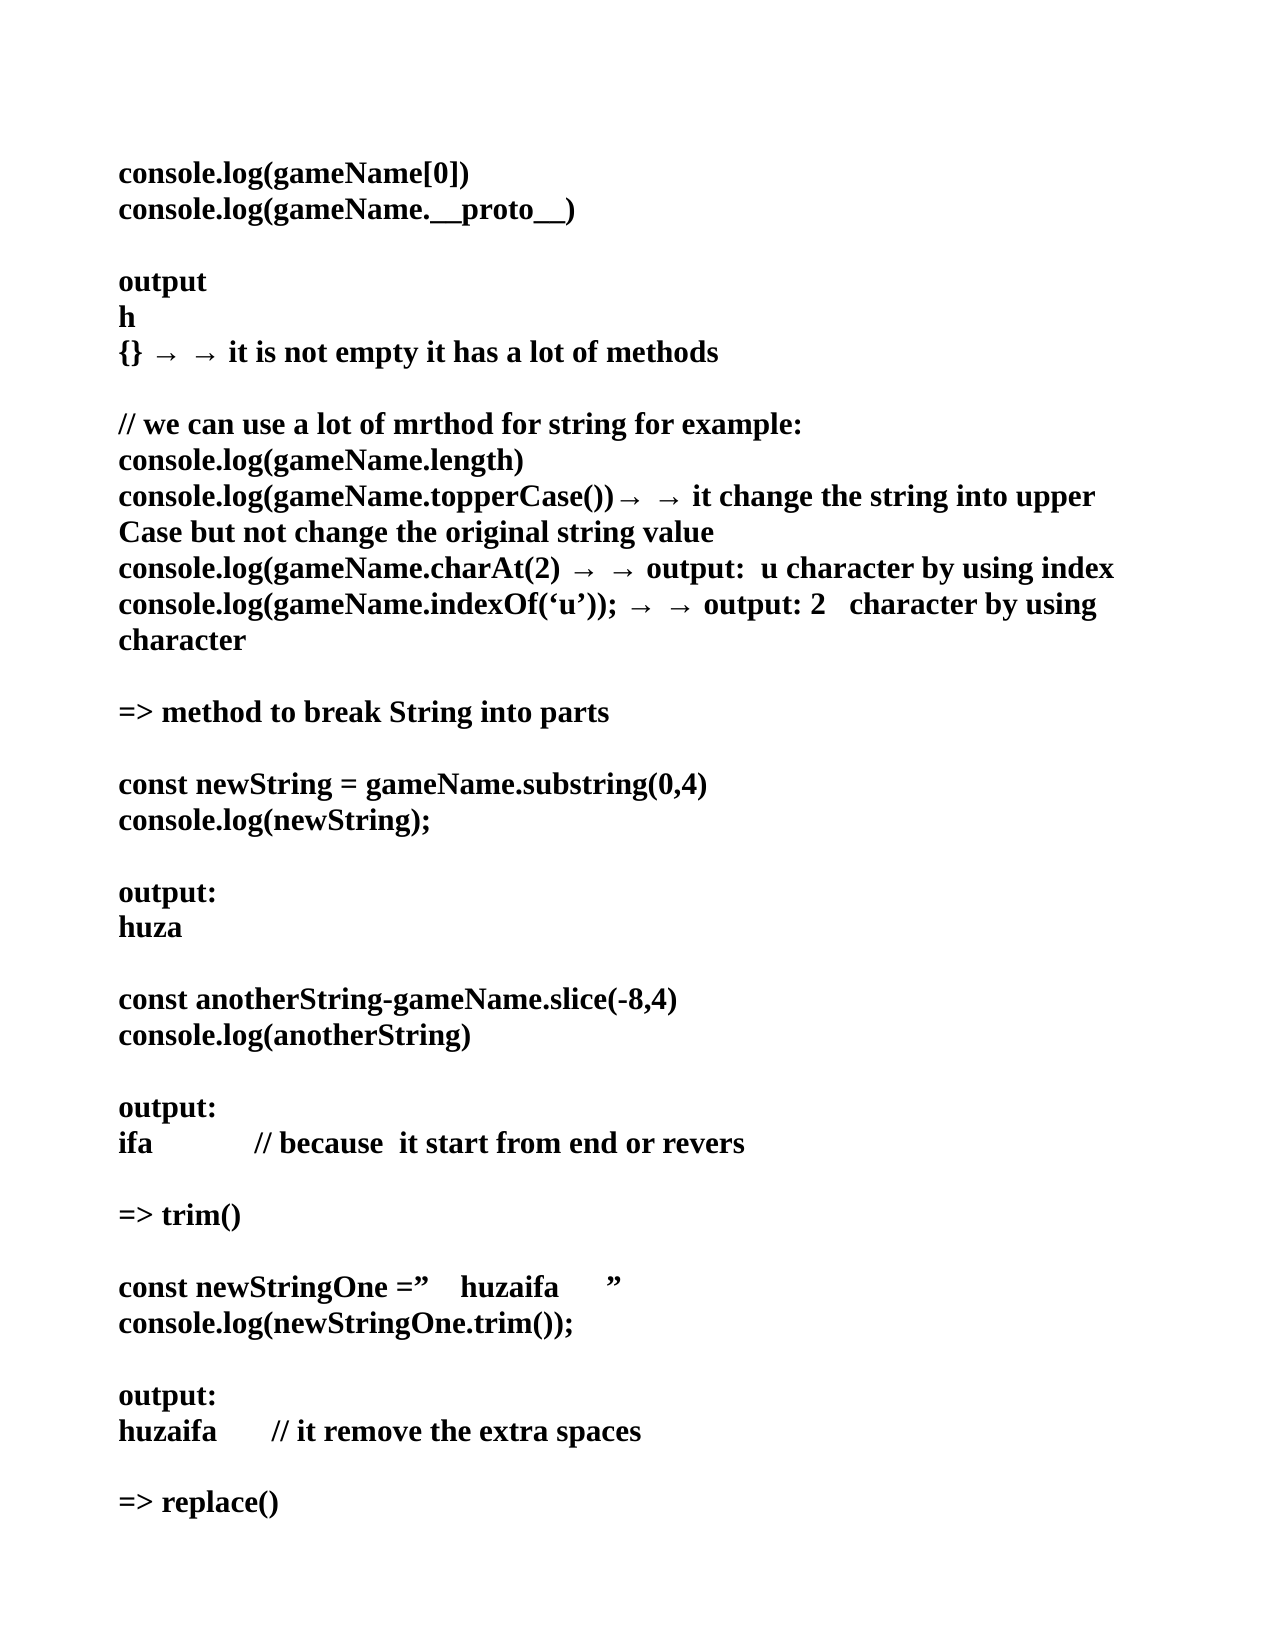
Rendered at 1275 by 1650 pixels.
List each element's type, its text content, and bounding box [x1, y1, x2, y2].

text output: [118, 1376, 1157, 1412]
text const newStringOne =” huzaifa ” [118, 1268, 1157, 1304]
text huzaifa // it remove the extra spaces [118, 1412, 1157, 1448]
text console.log(gameName.length) [118, 442, 1157, 477]
text const anotherString-gameName.slice(-8,4) [118, 981, 1157, 1017]
text const newString = gameName.substring(0,4) [118, 765, 1157, 801]
text => method to break String into parts [118, 693, 1157, 729]
text huza [118, 909, 1157, 945]
text console.log(gameName.topperCase())→ → it change the string into upper Case but not change the original string value [118, 477, 1157, 549]
text output: [118, 1088, 1157, 1124]
text console.log(gameName.charAt(2) → → output: u character by using index [118, 549, 1157, 585]
text console.log(gameName.indexOf(‘u’)); → → output: 2 character by using character [118, 585, 1157, 657]
text console.log(newString); [118, 801, 1157, 837]
text output [118, 262, 1157, 298]
text => trim() [118, 1196, 1157, 1232]
text ifa // because it start from end or revers [118, 1124, 1157, 1160]
text {} → → it is not empty it has a lot of methods [118, 334, 1157, 370]
text // we can use a lot of mrthod for string for example: [118, 406, 1157, 442]
text console.log(gameName[0]) [118, 154, 1157, 190]
text h [118, 298, 1157, 334]
text console.log(gameName.__proto__) [118, 190, 1157, 226]
text console.log(anotherString) [118, 1017, 1157, 1052]
text console.log(newStringOne.trim()); [118, 1304, 1157, 1340]
text output: [118, 873, 1157, 909]
text => replace() [118, 1484, 1157, 1520]
